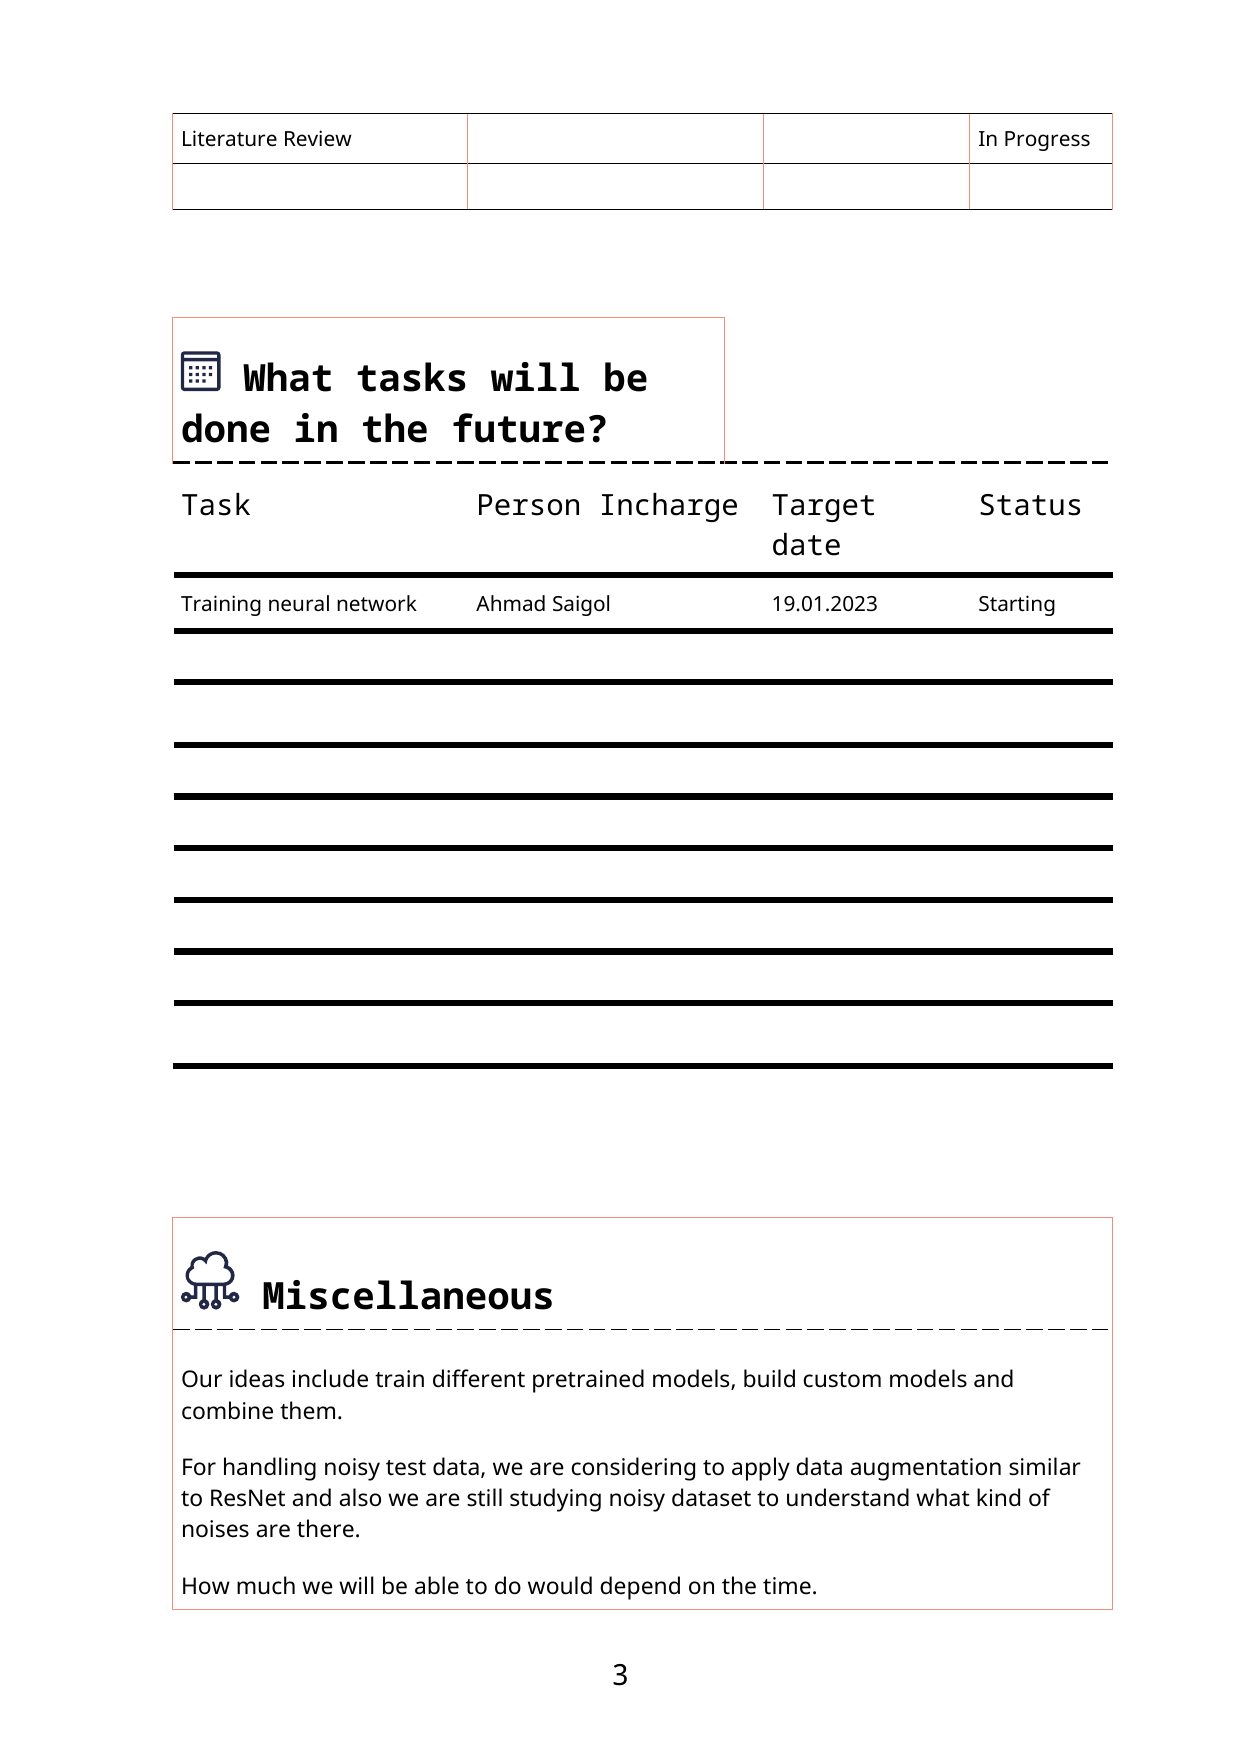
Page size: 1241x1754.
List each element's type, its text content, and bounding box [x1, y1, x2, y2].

table_cell [468, 634, 763, 679]
table_cell [763, 748, 970, 793]
table_cell [468, 903, 763, 948]
table_cell Literature Review [173, 114, 467, 163]
table_cell [173, 743, 468, 793]
table_cell [970, 800, 1113, 845]
table_cell Starting [970, 578, 1113, 627]
table_cell [970, 955, 1113, 1000]
table_cell Status [970, 461, 1113, 572]
table_cell [173, 949, 468, 1000]
table_cell [763, 1006, 970, 1062]
table_cell [763, 685, 970, 742]
table_cell [173, 1001, 468, 1062]
table_cell [173, 846, 468, 897]
table_header Miscellaneous [173, 1218, 1112, 1329]
table_cell [468, 748, 763, 793]
table_cell [763, 634, 970, 679]
table_cell Our ideas include train different pretrained models, build custom models and combine them. For handling noisy test data, we are considering to apply data augmentation similar to ResNet and also we are still studying noisy dataset to understand what kind of noises are there. How much we will be able to do would depend on the time. [173, 1329, 1112, 1609]
table_cell [970, 634, 1113, 679]
table_cell [970, 903, 1113, 948]
table_cell [763, 955, 970, 1000]
table_cell Ahmad Saigol [468, 578, 763, 627]
table_header What tasks will be done in the future? [173, 318, 724, 461]
table_cell [970, 685, 1113, 742]
table_cell [468, 685, 763, 742]
table_cell [970, 1006, 1113, 1062]
table_cell [763, 903, 970, 948]
table_cell [468, 800, 763, 845]
table_cell In Progress [970, 114, 1112, 163]
table_cell Person Incharge [468, 461, 763, 572]
table_cell [970, 851, 1113, 897]
table_cell [468, 114, 763, 163]
table_cell [763, 800, 970, 845]
table_cell [468, 955, 763, 1000]
table_cell [468, 1006, 763, 1062]
table_cell Training neural network [173, 573, 468, 627]
table_cell Task [173, 461, 468, 572]
table_cell [173, 629, 468, 679]
table_cell [468, 851, 763, 897]
table_cell [764, 164, 969, 209]
table_cell [173, 680, 468, 742]
table_cell [468, 164, 763, 209]
table_cell [970, 748, 1113, 793]
table_header [725, 317, 1113, 461]
table_cell [970, 164, 1112, 209]
table_cell [173, 794, 468, 845]
table_cell [173, 898, 468, 948]
table_cell [764, 114, 969, 163]
table_cell [173, 164, 467, 209]
table_cell Target date [763, 461, 970, 572]
table_cell 19.01.2023 [763, 578, 970, 627]
table_cell [763, 851, 970, 897]
